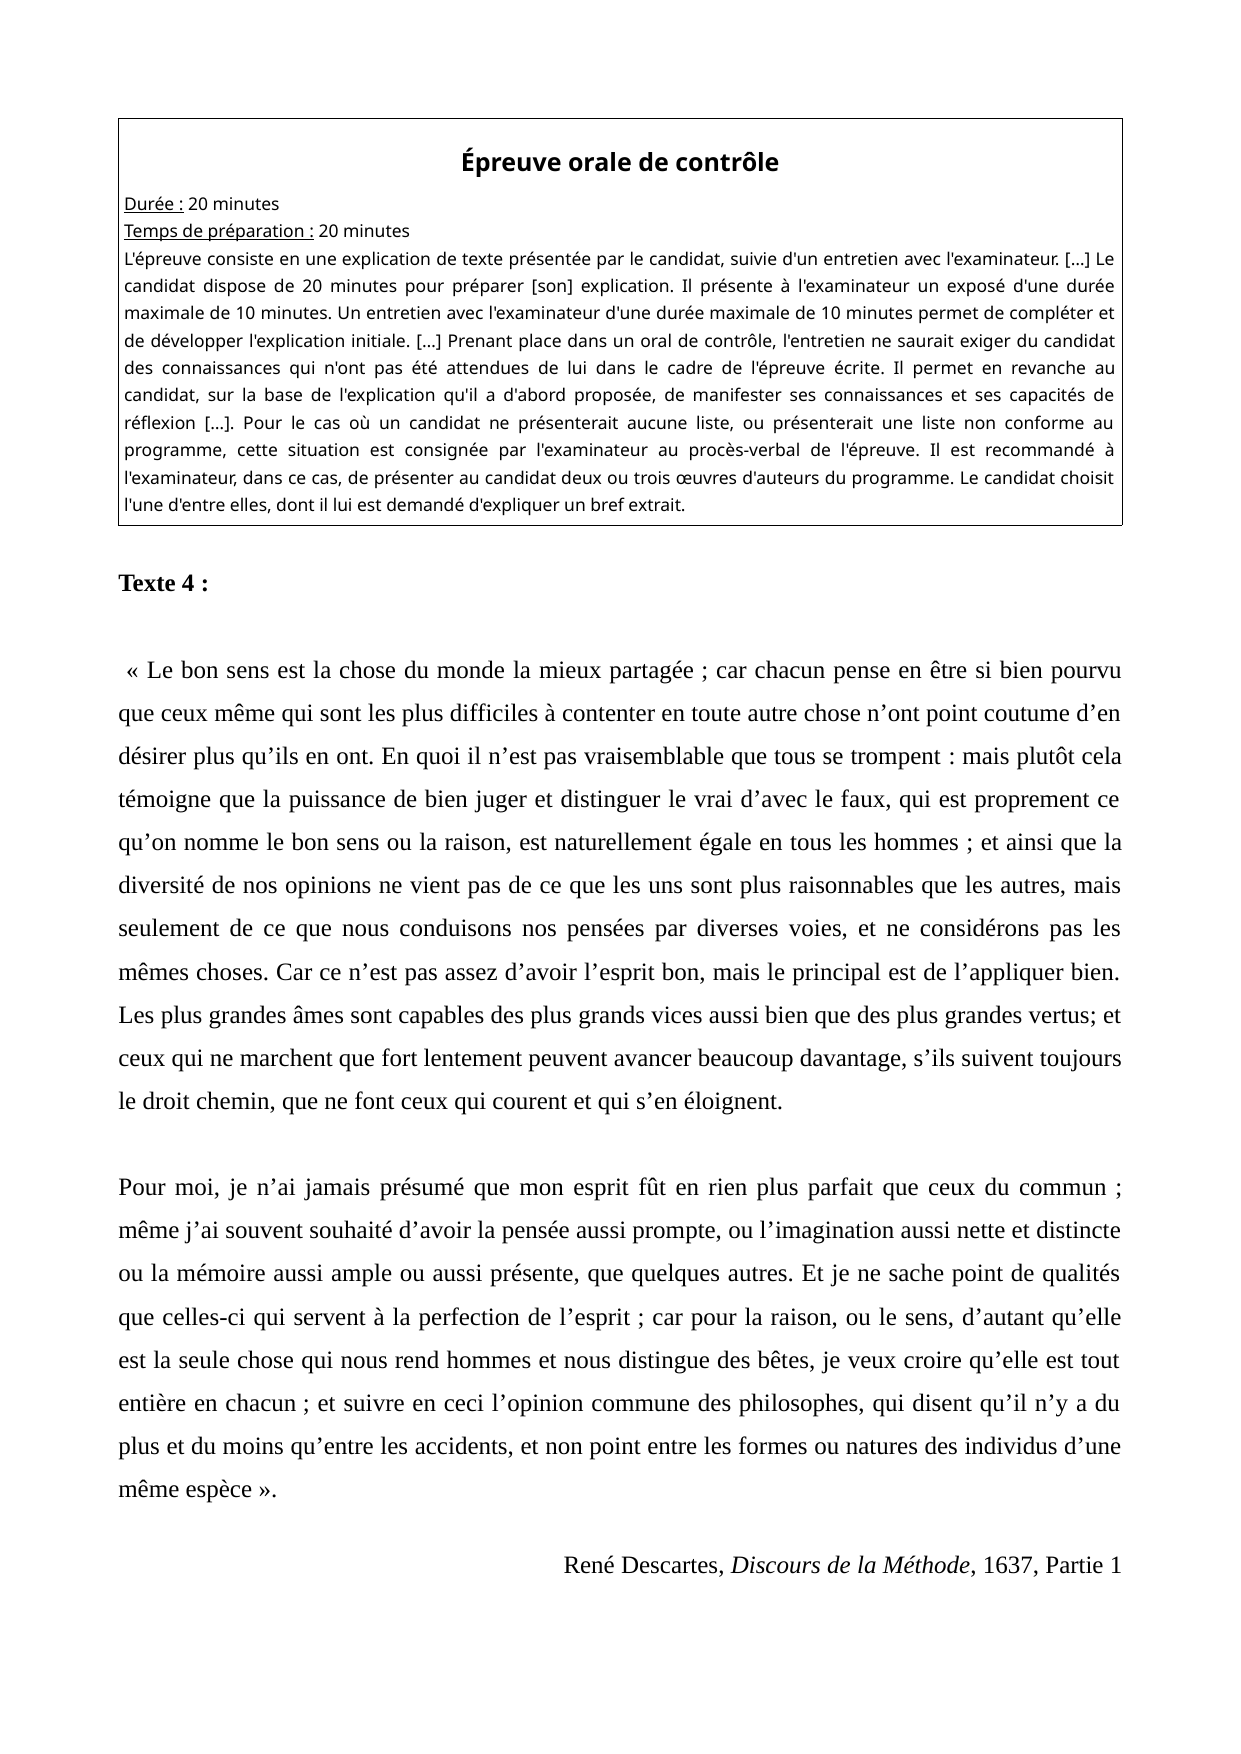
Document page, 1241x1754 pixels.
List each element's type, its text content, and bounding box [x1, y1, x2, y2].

text Pour moi, je n’ai jamais présumé que mon esprit fût en rien plus parfait que ceux du commun ; même j’ai souvent souhaité d’avoir la pensée aussi prompte, ou l’imagination aussi nette et distincte ou la mémoire aussi ample ou aussi présente, que quelques autres. Et je ne sache point de qualités que celles-ci qui servent à la perfection de l’esprit ; car pour la raison, ou le sens, d’autant qu’elle est la seule chose qui nous rend hommes et nous distingue des bêtes, je veux croire qu’elle est tout entière en chacun ; et suivre en ceci l’opinion commune des philosophes, qui disent qu’il n’y a du plus et du moins qu’entre les accidents, et non point entre les formes ou natures des individus d’une même espèce ». [118, 1172, 1122, 1503]
table_header Épreuve orale de contrôle Durée : 20 minutes Temps de préparation : 20 minutes L'épreuve consiste en une explication de texte présentée par le candidat, suivie d'un entretien avec l'examinateur. […] Le candidat dispose de 20 minutes pour préparer [son] explication. Il présente à l'examinateur un exposé d'une durée maximale de 10 minutes. Un entretien avec l'examinateur d'une durée maximale de 10 minutes permet de compléter et de développer l'explication initiale. […] Prenant place dans un oral de contrôle, l'entretien ne saurait exiger du candidat des connaissances qui n'ont pas été attendues de lui dans le cadre de l'épreuve écrite. Il permet en revanche au candidat, sur la base de l'explication qu'il a d'abord proposée, de manifester ses connaissances et ses capacités de réflexion […]. Pour le cas où un candidat ne présenterait aucune liste, ou présenterait une liste non conforme au programme, cette situation est consignée par l'examinateur au procès-verbal de l'épreuve. Il est recommandé à l'examinateur, dans ce cas, de présenter au candidat deux ou trois œuvres d'auteurs du programme. Le candidat choisit l'une d'entre elles, dont il lui est demandé d'expliquer un bref extrait. [119, 119, 1122, 525]
text « Le bon sens est la chose du monde la mieux partagée ; car chacun pense en être si bien pourvu que ceux même qui sont les plus difficiles à contenter en toute autre chose n’ont point coutume d’en désirer plus qu’ils en ont. En quoi il n’est pas vraisemblable que tous se trompent : mais plutôt cela témoigne que la puissance de bien juger et distinguer le vrai d’avec le faux, qui est proprement ce qu’on nomme le bon sens ou la raison, est naturellement égale en tous les hommes ; et ainsi que la diversité de nos opinions ne vient pas de ce que les uns sont plus raisonnables que les autres, mais seulement de ce que nous conduisons nos pensées par diverses voies, et ne considérons pas les mêmes choses. Car ce n’est pas assez d’avoir l’esprit bon, mais le principal est de l’appliquer bien. Les plus grandes âmes sont capables des plus grands vices aussi bien que des plus grandes vertus; et ceux qui ne marchent que fort lentement peuvent avancer beaucoup davantage, s’ils suivent toujours le droit chemin, que ne font ceux qui courent et qui s’en éloignent. [118, 655, 1122, 1115]
text René Descartes, Discours de la Méthode, 1637, Partie 1 [118, 1550, 1122, 1579]
text Texte 4 : [118, 568, 1122, 597]
